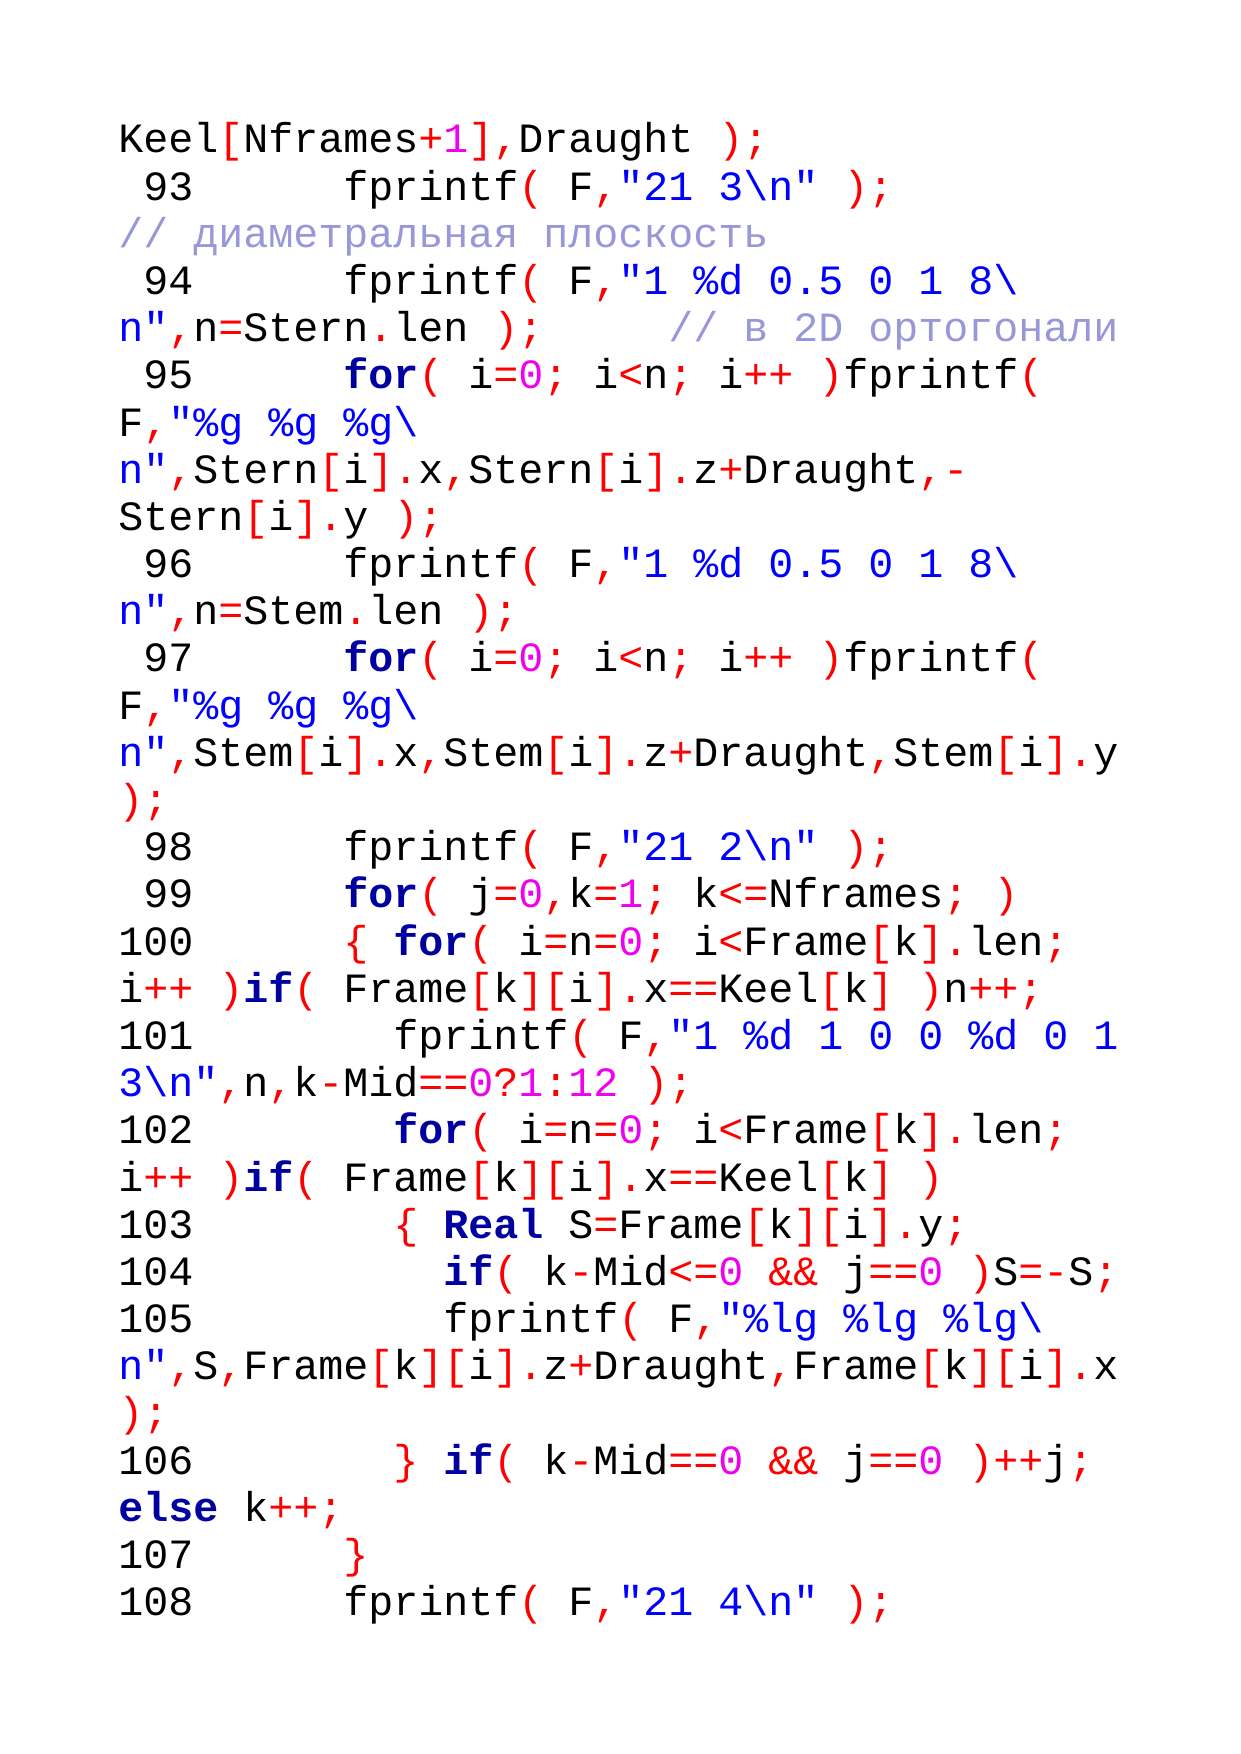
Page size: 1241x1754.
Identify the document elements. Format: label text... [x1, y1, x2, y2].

subtitle 101 fprintf( F,"1 %d 1 0 0 %d 0 1 3\n",n,k-Mid==0?1:12 ); [118, 1015, 393, 1109]
subtitle 104 if( k-Mid<=0 && j==0 )S=-S; [1018, 1251, 1068, 1298]
subtitle 99 for( j=0,k=1; k<=Nframes; ) [593, 873, 693, 920]
subtitle 103 { Real S=Frame[k][i].y; [118, 1203, 1122, 1251]
subtitle 98 fprintf( F,"21 2\n" ); [118, 826, 343, 873]
subtitle 93 fprintf( F,"21 3\n" ); // диаметральная плоскость [118, 165, 1122, 260]
subtitle 104 if( k-Mid<=0 && j==0 )S=-S; [568, 1251, 593, 1298]
subtitle 99 for( j=0,k=1; k<=Nframes; ) [943, 873, 1122, 920]
subtitle 96 fprintf( F,"1 %d 0.5 0 1 8\n",n=Stem.len ); [468, 543, 1122, 637]
subtitle 100 { for( i=n=0; i<Frame[k].len; i++ )if( Frame[k][i].x==Keel[k] )n++; [118, 920, 1122, 1015]
subtitle 97 for( i=0; i<n; i++ )fprintf( F,"%g %g %g\n",Stem[i].x,Stem[i].z+Draught,Stem[i].y ); [118, 637, 1122, 826]
subtitle 92 Keel[0],Draught,Keel[0],Keel[Nframes+1],Keel[Nframes+1],Draught ); [718, 118, 1122, 165]
subtitle 102 for( i=n=0; i<Frame[k].len; i++ )if( Frame[k][i].x==Keel[k] ) [118, 1109, 568, 1203]
subtitle 98 fprintf( F,"21 2\n" ); [593, 826, 1122, 873]
subtitle 95 for( i=0; i<n; i++ )fprintf( F,"%g %g %g\n",Stern[i].x,Stern[i].z+Draught,-Stern[i].y ); [118, 354, 1122, 543]
subtitle 102 for( i=n=0; i<Frame[k].len; i++ )if( Frame[k][i].x==Keel[k] ) [868, 1109, 1122, 1203]
subtitle 108 fprintf( F,"21 4\n" ); // диаметральная плоскость [518, 1581, 568, 1628]
subtitle 96 fprintf( F,"1 %d 0.5 0 1 8\n",n=Stem.len ); [118, 543, 368, 637]
subtitle 108 fprintf( F,"21 4\n" ); // диаметральная плоскость [593, 1581, 1122, 1628]
subtitle 107 } [118, 1534, 1122, 1581]
subtitle 104 if( k-Mid<=0 && j==0 )S=-S; [1093, 1251, 1122, 1298]
subtitle 108 fprintf( F,"21 4\n" ); // диаметральная плоскость [118, 1581, 343, 1628]
subtitle 102 for( i=n=0; i<Frame[k].len; i++ )if( Frame[k][i].x==Keel[k] ) [593, 1109, 743, 1203]
subtitle 104 if( k-Mid<=0 && j==0 )S=-S; [118, 1251, 543, 1298]
subtitle 94 fprintf( F,"1 %d 0.5 0 1 8\n",n=Stern.len ); // в 2D ортогонали [493, 260, 1122, 354]
subtitle 99 for( j=0,k=1; k<=Nframes; ) [718, 873, 768, 920]
subtitle 104 if( k-Mid<=0 && j==0 )S=-S; [868, 1251, 993, 1298]
subtitle 98 fprintf( F,"21 2\n" ); [518, 826, 568, 873]
subtitle 99 for( j=0,k=1; k<=Nframes; ) [118, 873, 468, 920]
subtitle 106 } if( k-Mid==0 && j==0 )++j; else k++; [118, 1439, 1122, 1534]
subtitle 104 if( k-Mid<=0 && j==0 )S=-S; [668, 1251, 843, 1298]
subtitle 101 fprintf( F,"1 %d 1 0 0 %d 0 1 3\n",n,k-Mid==0?1:12 ); [418, 1015, 1122, 1109]
subtitle 92 Keel[0],Draught,Keel[0],Keel[Nframes+1],Keel[Nframes+1],Draught ); [418, 118, 518, 165]
subtitle 105 fprintf( F,"%lg %lg %lg\n",S,Frame[k][i].z+Draught,Frame[k][i].x ); [118, 1298, 1122, 1439]
subtitle 94 fprintf( F,"1 %d 0.5 0 1 8\n",n=Stern.len ); // в 2D ортогонали [118, 260, 343, 354]
subtitle 99 for( j=0,k=1; k<=Nframes; ) [493, 873, 568, 920]
